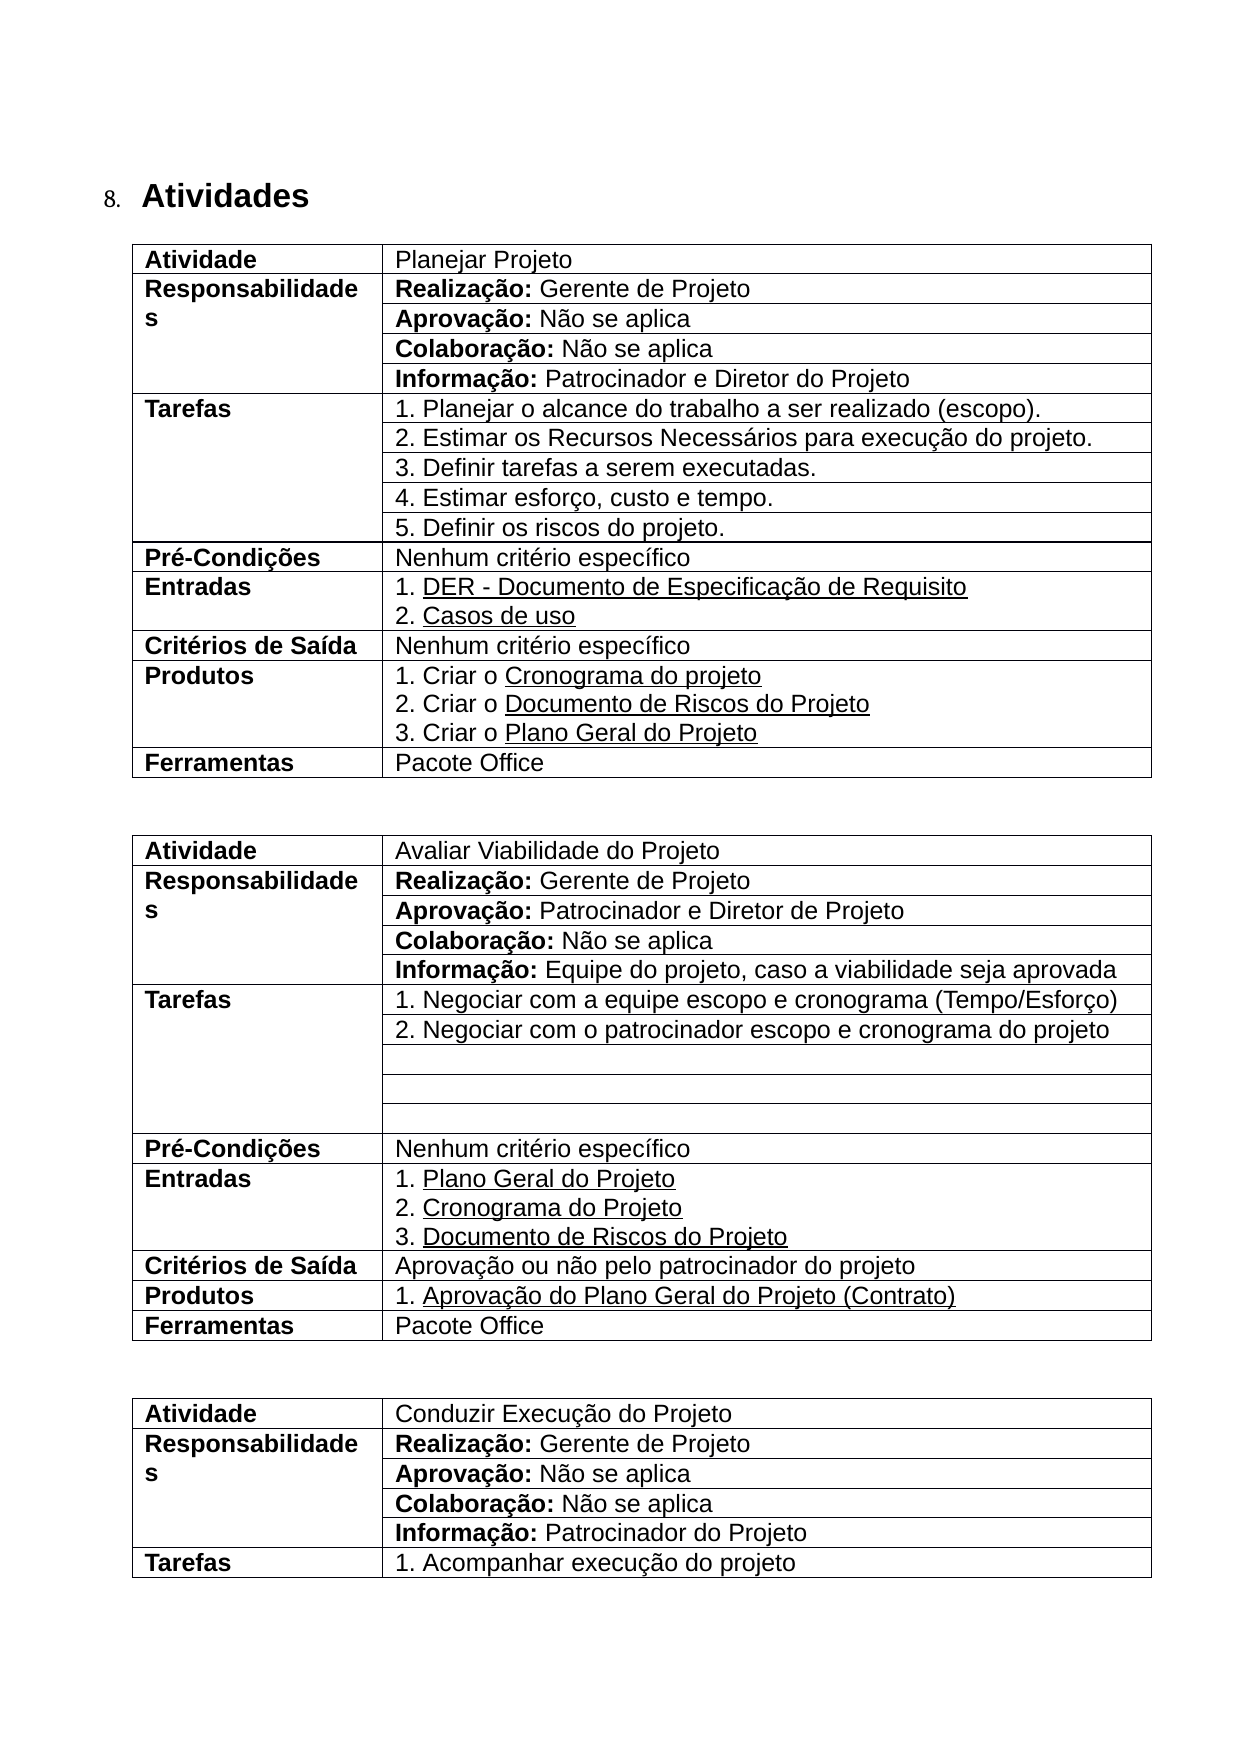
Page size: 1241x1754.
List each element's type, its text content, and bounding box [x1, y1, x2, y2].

table_cell Realização: Gerente de Projeto [383, 866, 1151, 895]
table_cell Pacote Office [383, 748, 1151, 777]
table_cell Aprovação: Não se aplica [383, 304, 1151, 333]
table_cell 2. Negociar com o patrocinador escopo e cronograma do projeto [383, 1015, 1151, 1044]
table_cell 1. Acompanhar execução do projeto [383, 1548, 1151, 1577]
table_cell Informação: Equipe do projeto, caso a viabilidade seja aprovada [383, 955, 1151, 984]
table_cell Aprovação: Patrocinador e Diretor de Projeto [383, 896, 1151, 924]
table_cell Pré-Condições [133, 1134, 382, 1163]
table_cell 2. Estimar os Recursos Necessários para execução do projeto. [383, 423, 1151, 452]
table_cell Realização: Gerente de Projeto [383, 1429, 1151, 1458]
table_cell [383, 1075, 1151, 1103]
table_cell Ferramentas [133, 1311, 382, 1339]
table_cell 1. DER - Documento de Especificação de Requisito 2. Casos de uso [383, 572, 1151, 630]
table_header Atividade [133, 245, 382, 273]
table_cell [383, 1045, 1151, 1073]
table_cell Produtos [133, 1281, 382, 1310]
table_header Atividade [133, 836, 382, 865]
table_cell Critérios de Saída [133, 631, 382, 659]
table_cell Produtos [133, 661, 382, 747]
table_header Planejar Projeto [383, 245, 1151, 273]
table_cell Aprovação ou não pelo patrocinador do projeto [383, 1251, 1151, 1280]
table_cell Nenhum critério específico [383, 1134, 1151, 1163]
table_cell Colaboração: Não se aplica [383, 1489, 1151, 1517]
table_cell Pré-Condições [133, 543, 382, 571]
table_header Atividade [133, 1399, 382, 1428]
table_cell 1. Aprovação do Plano Geral do Projeto (Contrato) [383, 1281, 1151, 1310]
table_cell Nenhum critério específico [383, 543, 1151, 571]
table_cell Critérios de Saída [133, 1251, 382, 1280]
table_cell Tarefas [133, 985, 382, 1133]
table_cell 3. Definir tarefas a serem executadas. [383, 453, 1151, 482]
table_header Conduzir Execução do Projeto [383, 1399, 1151, 1428]
list Atividades [103, 176, 1152, 215]
table_cell Nenhum critério específico [383, 631, 1151, 659]
table_cell Colaboração: Não se aplica [383, 334, 1151, 363]
table_cell 1. Negociar com a equipe escopo e cronograma (Tempo/Esforço) [383, 985, 1151, 1014]
table_cell Aprovação: Não se aplica [383, 1459, 1151, 1487]
table_cell Realização: Gerente de Projeto [383, 274, 1151, 303]
table_cell Informação: Patrocinador do Projeto [383, 1518, 1151, 1547]
table_cell [383, 1104, 1151, 1133]
table_cell Colaboração: Não se aplica [383, 926, 1151, 954]
table_header Avaliar Viabilidade do Projeto [383, 836, 1151, 865]
table_cell 1. Criar o Cronograma do projeto 2. Criar o Documento de Riscos do Projeto 3. Criar o Plano Geral do Projeto [383, 661, 1151, 747]
table_cell Responsabilidades [133, 866, 382, 984]
table_cell Ferramentas [133, 748, 382, 777]
table_cell Informação: Patrocinador e Diretor do Projeto [383, 364, 1151, 392]
table_cell 1. Planejar o alcance do trabalho a ser realizado (escopo). [383, 394, 1151, 422]
table_cell Pacote Office [383, 1311, 1151, 1339]
table_cell Entradas [133, 1164, 382, 1250]
table_cell Responsabilidades [133, 1429, 382, 1547]
table_cell Entradas [133, 572, 382, 630]
table_cell Tarefas [133, 1548, 382, 1577]
table_cell 1. Plano Geral do Projeto 2. Cronograma do Projeto 3. Documento de Riscos do Projeto [383, 1164, 1151, 1250]
table_cell 4. Estimar esforço, custo e tempo. [383, 483, 1151, 512]
table_cell Responsabilidades [133, 274, 382, 392]
table_cell 5. Definir os riscos do projeto. [383, 513, 1151, 541]
table_cell Tarefas [133, 394, 382, 541]
